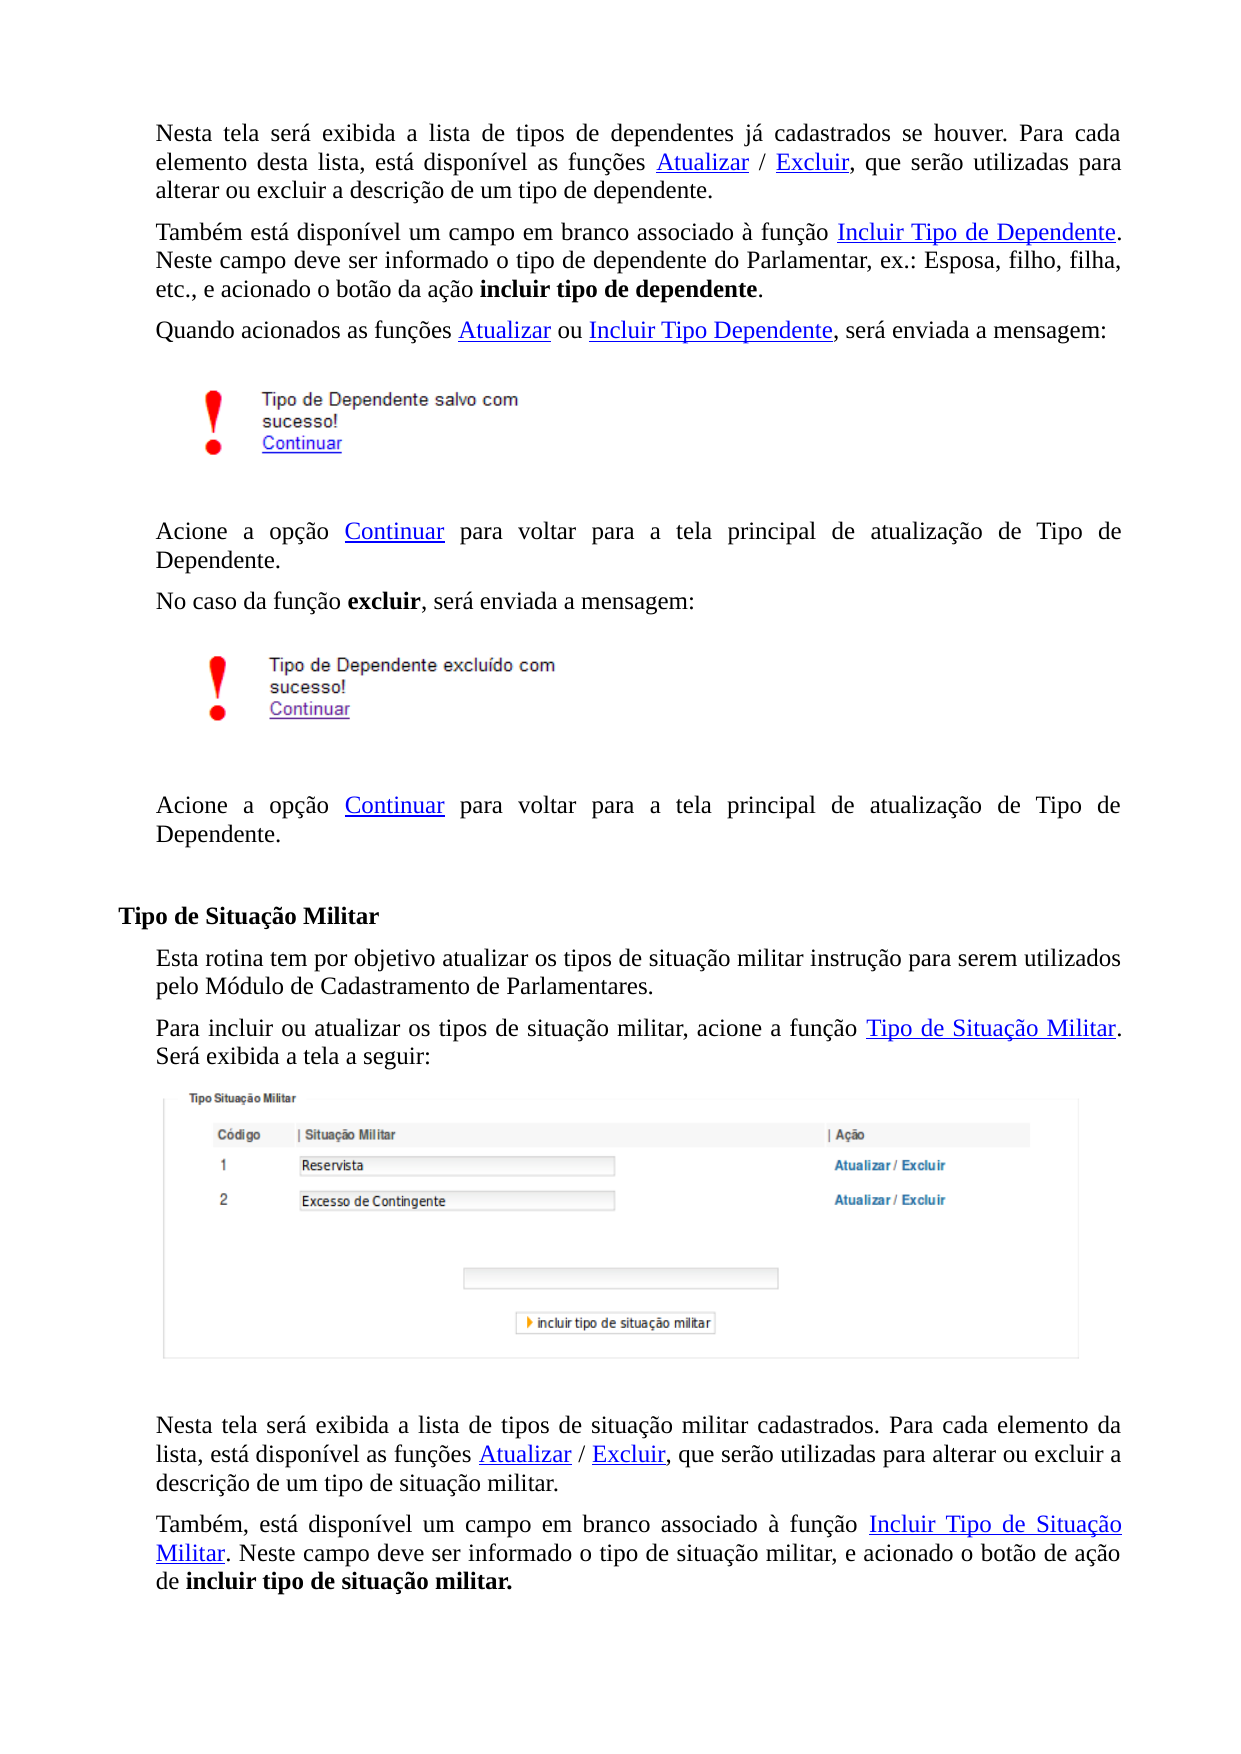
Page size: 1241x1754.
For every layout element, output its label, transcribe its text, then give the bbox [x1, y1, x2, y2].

text Nesta tela será exibida a lista de tipos de dependentes já cadastrados se houver. Para cada elemento desta lista, está disponível as funções Atualizar / Excluir, que serão utilizadas para alterar ou excluir a descrição de um tipo de dependente. [155, 118, 1122, 204]
text Esta rotina tem por objetivo atualizar os tipos de situação militar instrução para serem utilizados pelo Módulo de Cadastramento de Parlamentares. [156, 943, 1122, 1000]
text Também está disponível um campo em branco associado à função Incluir Tipo de Dependente. Neste campo deve ser informado o tipo de dependente do Parlamentar, ex.: Esposa, filho, filha, etc., e acionado o botão da ação incluir tipo de dependente. [155, 217, 1122, 303]
text No caso da função excluir, será enviada a mensagem: [156, 586, 1122, 615]
picture [171, 366, 570, 478]
list Tipo de Situação Militar [118, 901, 1122, 930]
text Acione a opção Continuar para voltar para a tela principal de atualização de Tipo de Dependente. [156, 790, 1122, 848]
text Nesta tela será exibida a lista de tipos de situação militar cadastrados. Para cada elemento da lista, está disponível as funções Atualizar / Excluir, que serão utilizadas para alterar ou excluir a descrição de um tipo de situação militar. [156, 1410, 1122, 1496]
text Acione a opção Continuar para voltar para a tela principal de atualização de Tipo de Dependente. [155, 516, 1122, 574]
text Para incluir ou atualizar os tipos de situação militar, acione a função Tipo de Situação Militar. Será exibida a tela a seguir: [155, 1013, 1122, 1070]
text Quando acionados as funções Atualizar ou Incluir Tipo Dependente, será enviada a mensagem: [155, 316, 1122, 344]
picture [154, 1082, 1087, 1369]
text Também, está disponível um campo em branco associado à função Incluir Tipo de Situação Militar. Neste campo deve ser informado o tipo de situação militar, e acionado o botão de ação de incluir tipo de situação militar. [156, 1509, 1122, 1595]
picture [172, 636, 636, 752]
